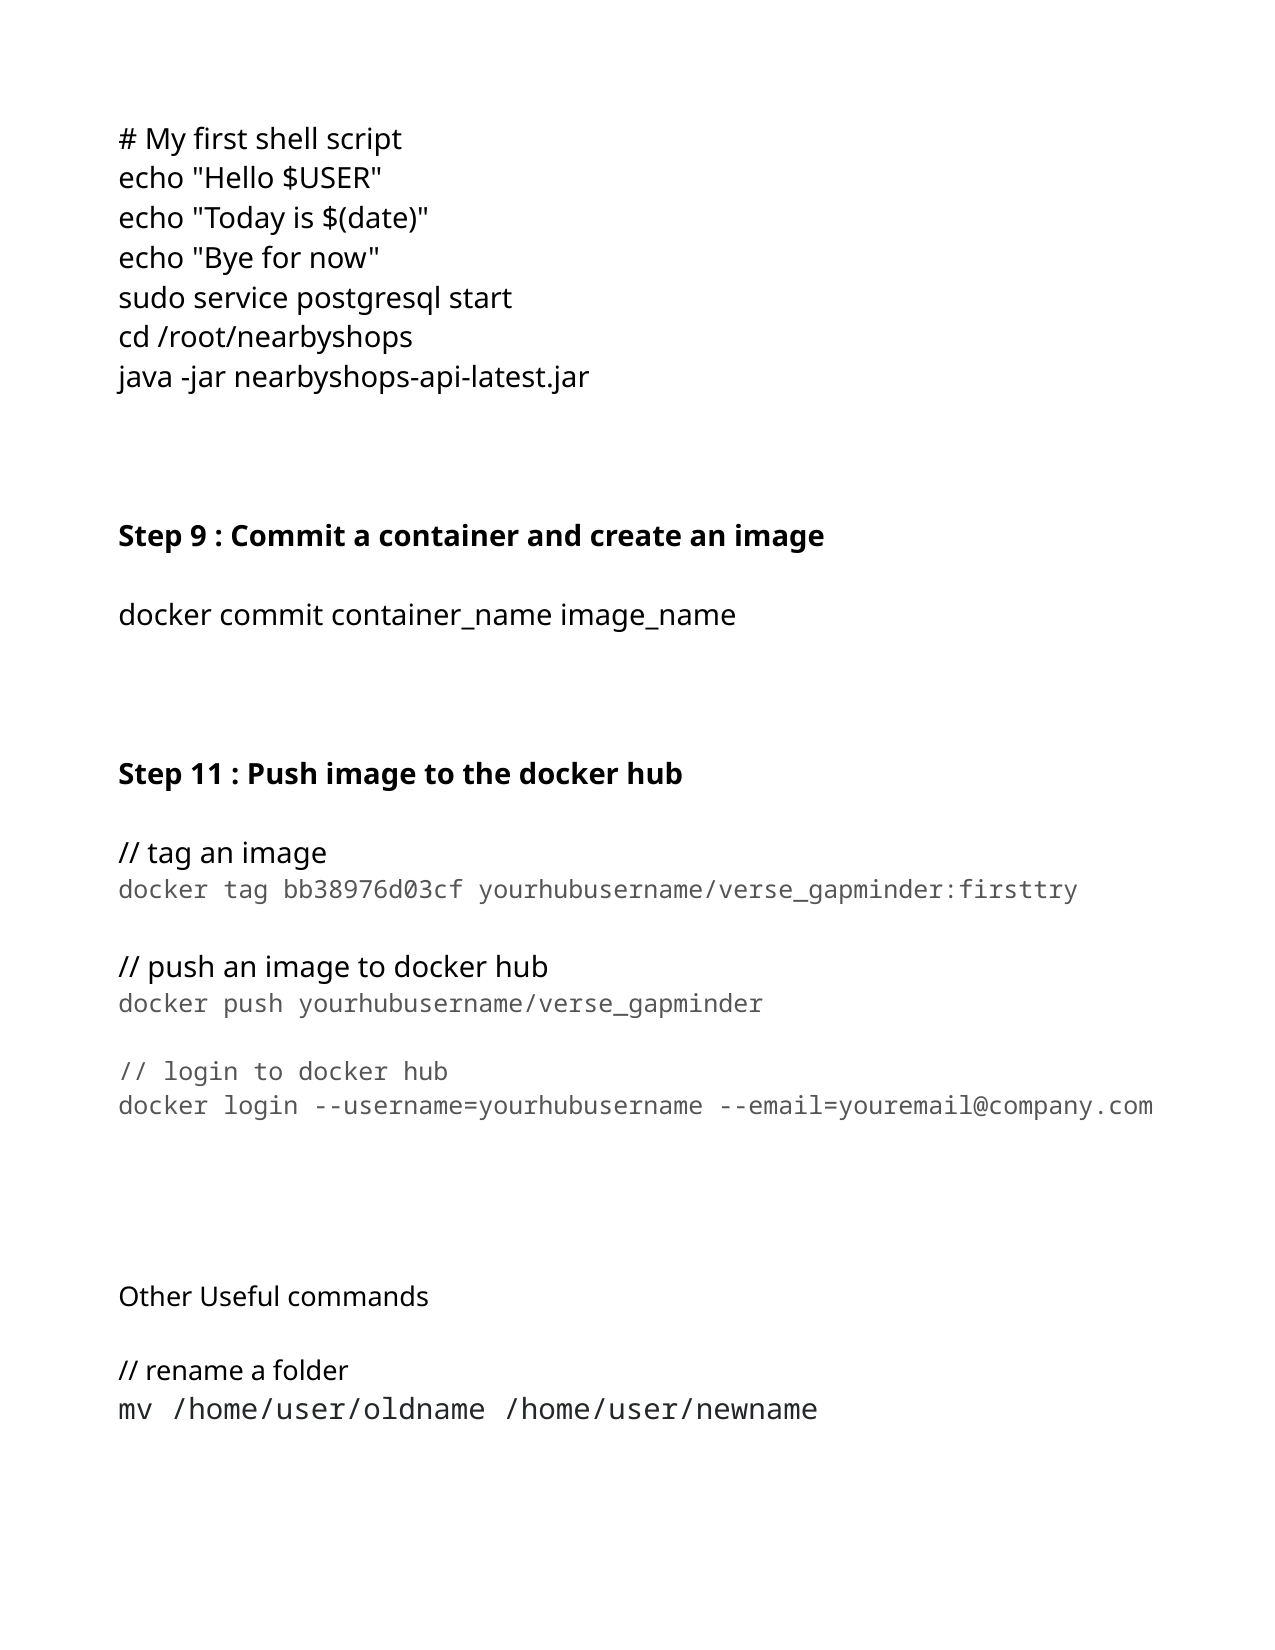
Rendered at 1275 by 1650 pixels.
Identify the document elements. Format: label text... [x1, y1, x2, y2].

text docker login --username=yourhubusername --email=youremail@company.com [118, 1088, 1157, 1122]
text // tag an image [118, 832, 1157, 872]
text docker push yourhubusername/verse_gapminder [118, 986, 1157, 1020]
text Step 9 : Commit a container and create an image [118, 515, 1157, 555]
text cd /root/nearbyshops [118, 317, 1157, 356]
text Other Useful commands [118, 1278, 1157, 1315]
text Step 11 : Push image to the docker hub [118, 753, 1157, 793]
text mv /home/user/oldname /home/user/newname [118, 1388, 1157, 1428]
text docker commit container_name image_name [118, 594, 1157, 634]
text # My first shell script [118, 118, 1157, 158]
text docker tag bb38976d03cf yourhubusername/verse_gapminder:firsttry [118, 872, 1157, 906]
text java -jar nearbyshops-api-latest.jar [118, 356, 1157, 396]
text sudo service postgresql start [118, 277, 1157, 317]
text echo "Today is $(date)" [118, 197, 1157, 237]
text echo "Bye for now" [118, 237, 1157, 277]
text // rename a folder [118, 1352, 1157, 1388]
text // login to docker hub [118, 1054, 1157, 1088]
text // push an image to docker hub [118, 946, 1157, 986]
text echo "Hello $USER" [118, 158, 1157, 197]
